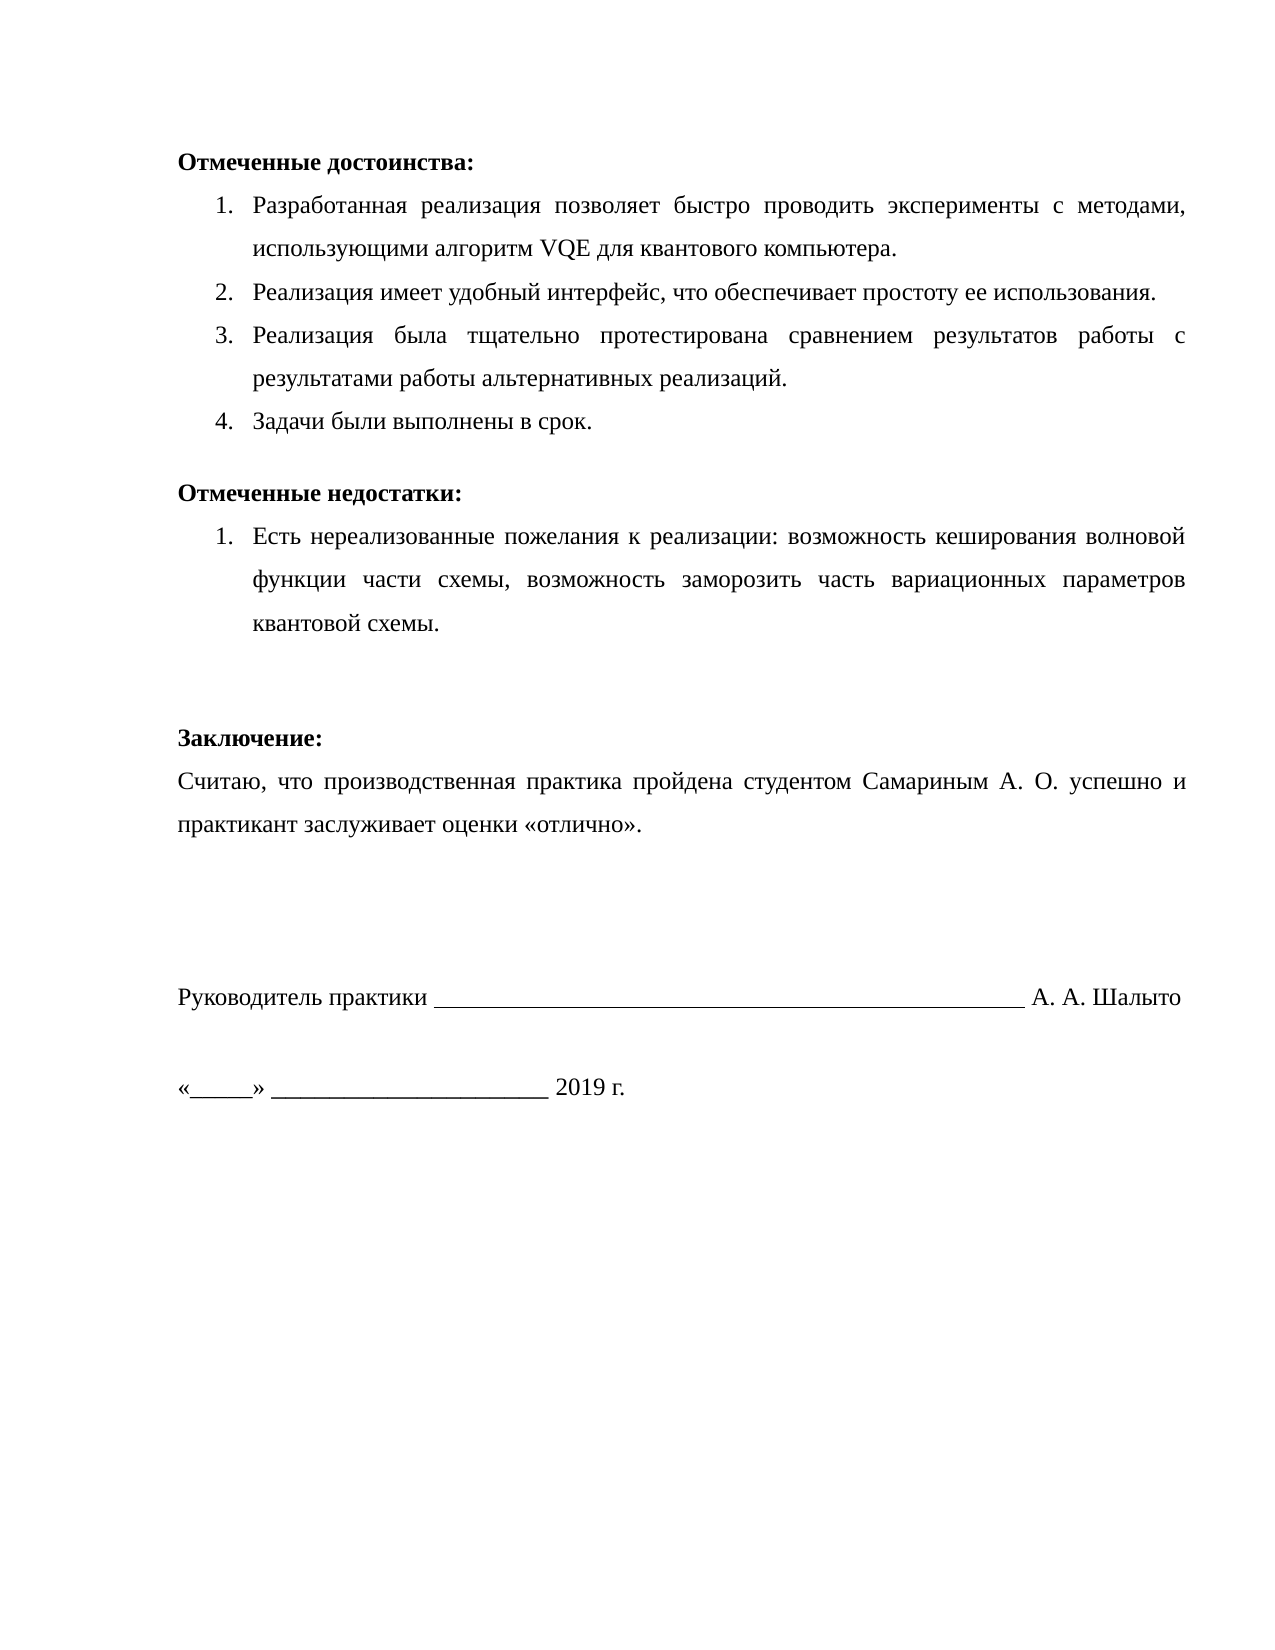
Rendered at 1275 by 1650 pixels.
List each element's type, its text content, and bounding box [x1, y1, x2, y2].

list Разработанная реализация позволяет быстро проводить эксперименты с методами, использующими алгоритм VQE для квантового компьютера. [215, 190, 1186, 262]
text Отмеченные недостатки: [177, 478, 1186, 507]
list Есть нереализованные пожелания к реализации: возможность кеширования волновой функции части схемы, возможность заморозить часть вариационных параметров квантовой схемы. [215, 521, 1186, 636]
text Считаю, что производственная практика пройдена студентом Самариным А. О. успешно и практикант заслуживает оценки «отлично». [177, 766, 1186, 838]
text Отмеченные достоинства: [177, 147, 1186, 176]
list Задачи были выполнены в срок. [215, 406, 1186, 435]
list Реализация была тщательно протестирована сравнением результатов работы с результатами работы альтернативных реализаций. [215, 320, 1186, 392]
text Руководитель практики А. А. Шалыто [177, 982, 1186, 1011]
text «_____» ___________________ 2019 г. [177, 1068, 1186, 1102]
list Реализация имеет удобный интерфейс, что обеспечивает простоту ее использования. [215, 277, 1186, 305]
text Заключение: [177, 723, 1186, 752]
